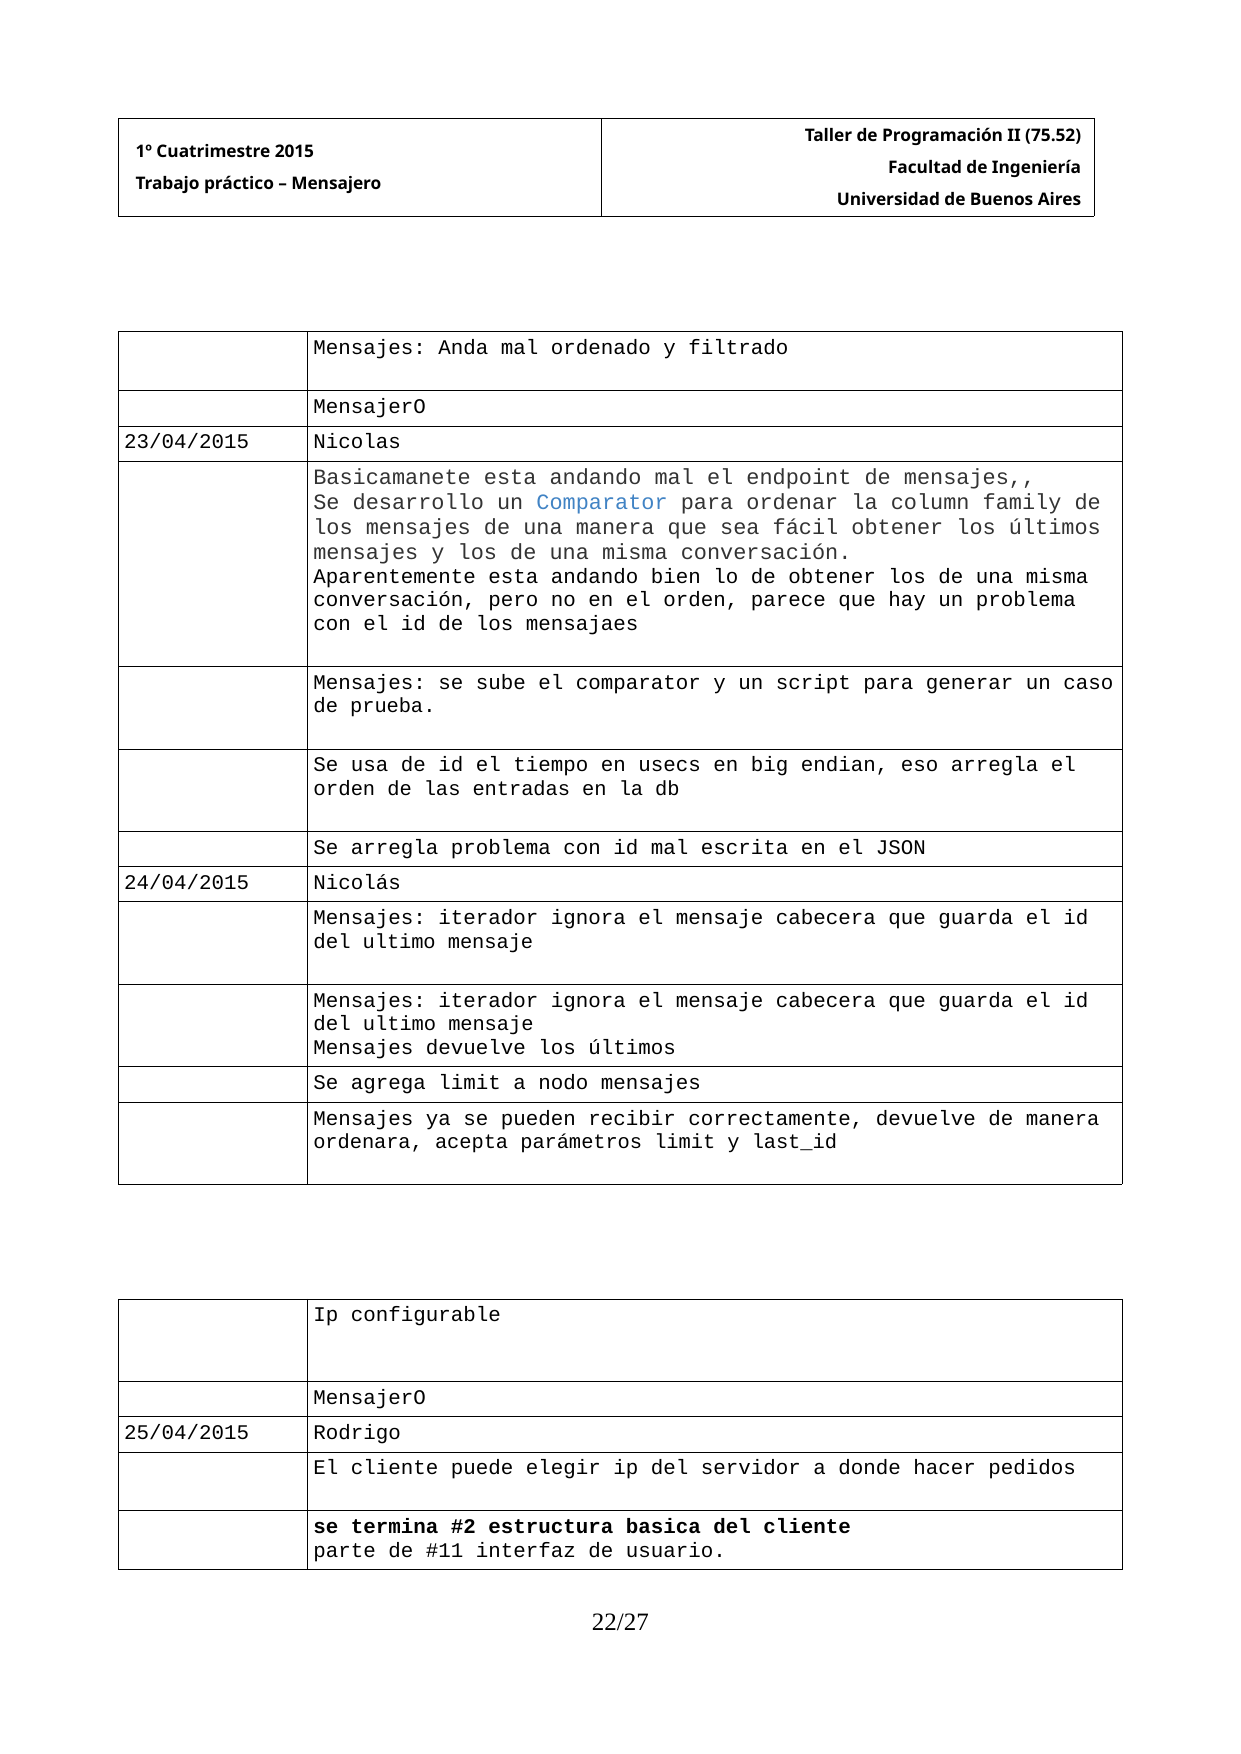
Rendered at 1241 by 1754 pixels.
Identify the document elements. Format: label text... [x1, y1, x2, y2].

table_cell se termina #2 estructura basica del cliente parte de #11 interfaz de usuario. [308, 1511, 1122, 1569]
table_cell Rodrigo [308, 1417, 1122, 1452]
table_cell El cliente puede elegir ip del servidor a donde hacer pedidos [308, 1453, 1122, 1510]
table_cell Basicamanete esta andando mal el endpoint de mensajes,, Se desarrollo un Comparator para ordenar la column family de los mensajes de una manera que sea fácil obtener los últimos mensajes y los de una misma conversación. Aparentemente esta andando bien lo de obtener los de una misma conversación, pero no en el orden, parece que hay un problema con el id de los mensajaes [308, 462, 1122, 666]
table_cell Mensajes: iterador ignora el mensaje cabecera que guarda el id del ultimo mensaje [308, 902, 1122, 984]
table_cell Nicolás [308, 867, 1122, 901]
table_header [119, 332, 307, 390]
table_cell MensajerO [308, 391, 1122, 426]
table_cell Mensajes: iterador ignora el mensaje cabecera que guarda el id del ultimo mensaje Mensajes devuelve los últimos [308, 985, 1122, 1066]
table_header Mensajes: Anda mal ordenado y filtrado [308, 332, 1122, 390]
table_cell 25/04/2015 [119, 1417, 307, 1452]
table_cell 23/04/2015 [119, 427, 307, 461]
table_cell Se arregla problema con id mal escrita en el JSON [308, 832, 1122, 866]
table_cell [119, 1453, 307, 1510]
table_cell Se usa de id el tiempo en usecs en big endian, eso arregla el orden de las entradas en la db [308, 750, 1122, 831]
table_cell [119, 832, 307, 866]
table_cell [119, 462, 307, 666]
table_cell [119, 1511, 307, 1569]
table_cell [119, 1103, 307, 1183]
table_cell MensajerO [308, 1382, 1122, 1416]
table_cell [119, 902, 307, 984]
table_cell Mensajes: se sube el comparator y un script para generar un caso de prueba. [308, 667, 1122, 748]
table_cell [119, 1067, 307, 1102]
table_header [119, 1300, 307, 1381]
table_cell Nicolas [308, 427, 1122, 461]
table_cell [119, 985, 307, 1066]
table_cell [119, 1382, 307, 1416]
table_cell [119, 750, 307, 831]
table_cell 24/04/2015 [119, 867, 307, 901]
table_cell Se agrega limit a nodo mensajes [308, 1067, 1122, 1102]
table_cell [119, 391, 307, 426]
table_cell [119, 667, 307, 748]
table_cell Mensajes ya se pueden recibir correctamente, devuelve de manera ordenara, acepta parámetros limit y last_id [308, 1103, 1122, 1183]
table_header Ip configurable [308, 1300, 1122, 1381]
